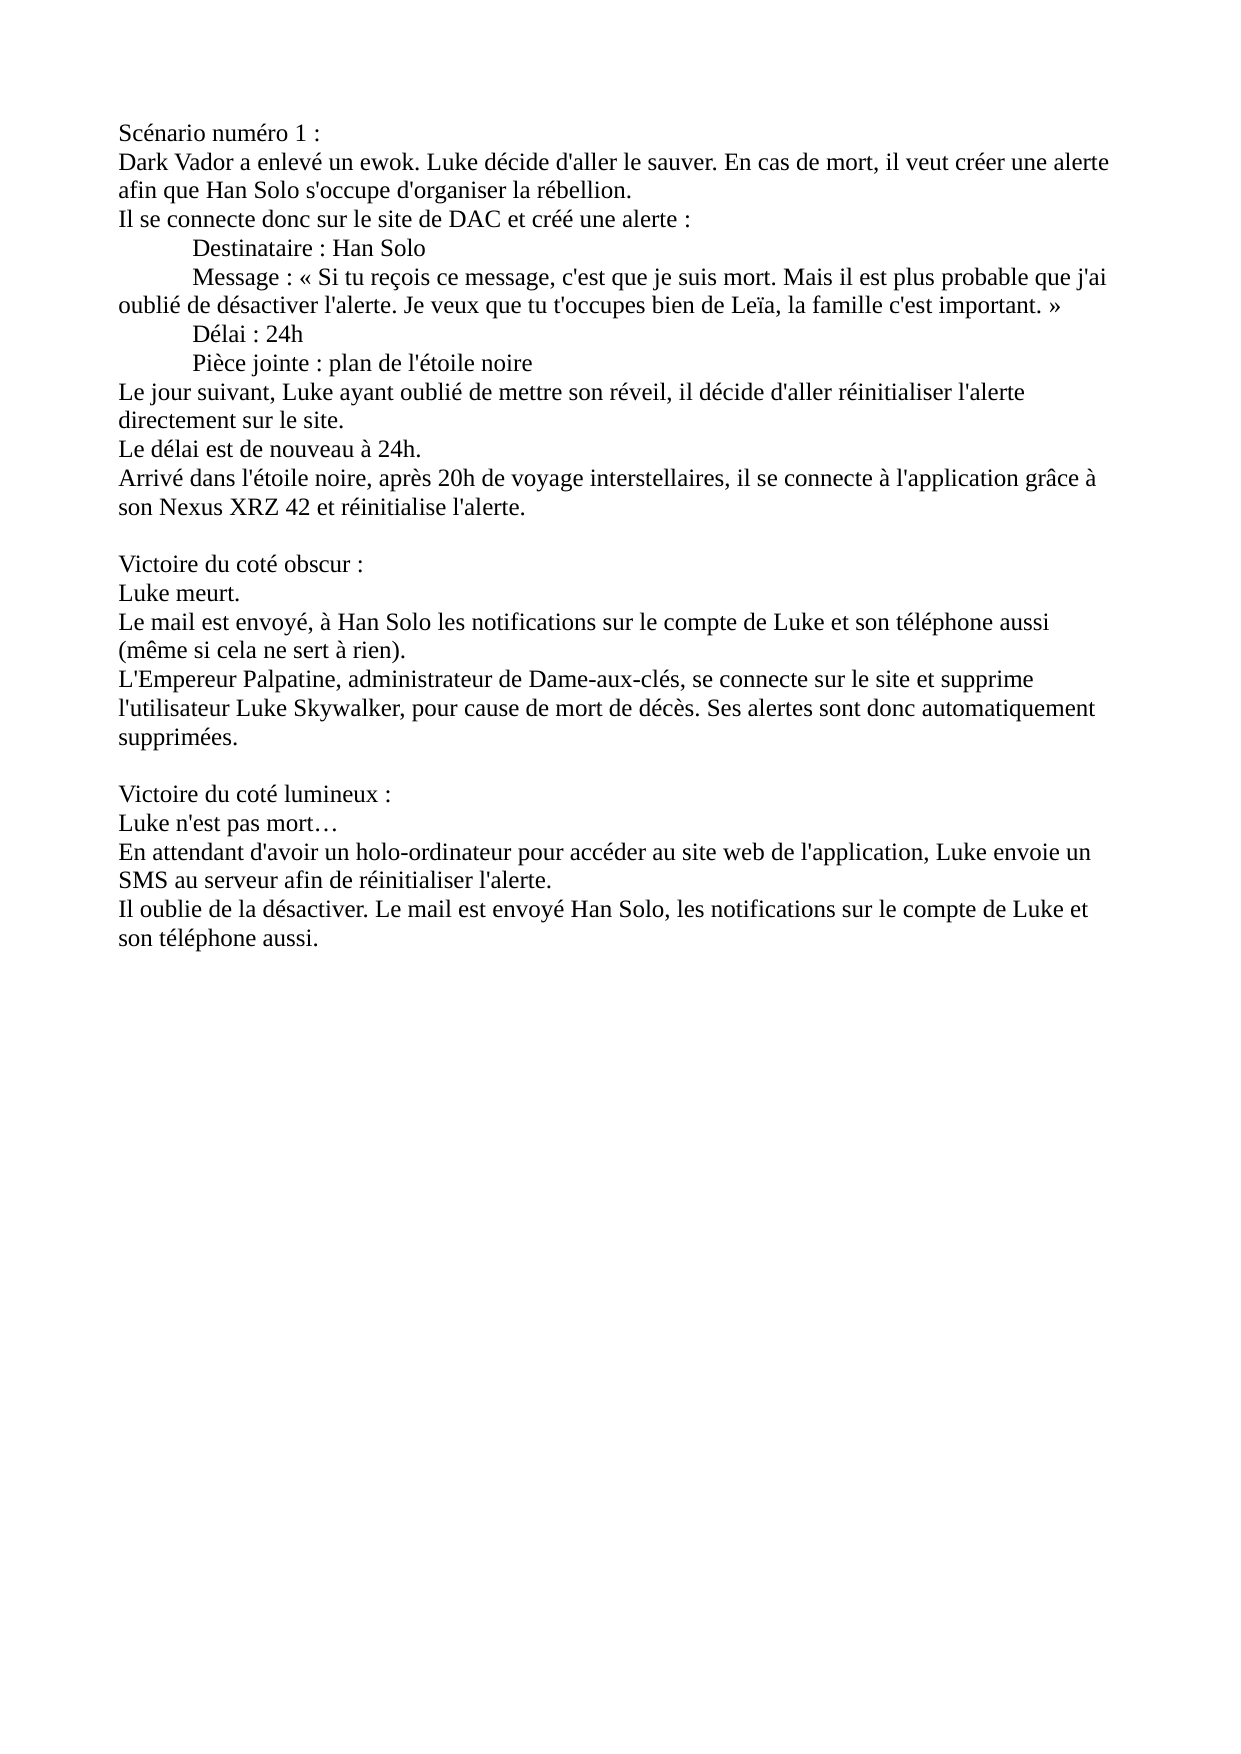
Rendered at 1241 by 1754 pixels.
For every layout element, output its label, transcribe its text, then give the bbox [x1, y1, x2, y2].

text Scénario numéro 1 : [118, 118, 1122, 147]
text Dark Vador a enlevé un ewok. Luke décide d'aller le sauver. En cas de mort, il veut créer une alerte afin que Han Solo s'occupe d'organiser la rébellion. [118, 147, 1122, 204]
text Il se connecte donc sur le site de DAC et créé une alerte : [118, 204, 1122, 233]
text Victoire du coté obscur : [118, 549, 1122, 578]
text Le jour suivant, Luke ayant oublié de mettre son réveil, il décide d'aller réinitialiser l'alerte directement sur le site. [118, 377, 1122, 434]
text Message : « Si tu reçois ce message, c'est que je suis mort. Mais il est plus probable que j'ai oublié de désactiver l'alerte. Je veux que tu t'occupes bien de Leïa, la famille c'est important. » [118, 262, 1122, 319]
text Pièce jointe : plan de l'étoile noire [118, 348, 1122, 377]
text L'Empereur Palpatine, administrateur de Dame-aux-clés, se connecte sur le site et supprime l'utilisateur Luke Skywalker, pour cause de mort de décès. Ses alertes sont donc automatiquement supprimées. Victoire du coté lumineux : [118, 664, 1122, 808]
text Destinataire : Han Solo [118, 233, 1122, 262]
text Le délai est de nouveau à 24h. Arrivé dans l'étoile noire, après 20h de voyage interstellaires, il se connecte à l'application grâce à son Nexus XRZ 42 et réinitialise l'alerte. [118, 434, 1122, 549]
text Délai : 24h [118, 319, 1122, 348]
text Luke n'est pas mort… [118, 808, 1122, 837]
text Luke meurt. Le mail est envoyé, à Han Solo les notifications sur le compte de Luke et son téléphone aussi (même si cela ne sert à rien). [118, 578, 1122, 664]
text Il oublie de la désactiver. Le mail est envoyé Han Solo, les notifications sur le compte de Luke et son téléphone aussi. [118, 894, 1122, 952]
text En attendant d'avoir un holo-ordinateur pour accéder au site web de l'application, Luke envoie un SMS au serveur afin de réinitialiser l'alerte. [118, 837, 1122, 894]
